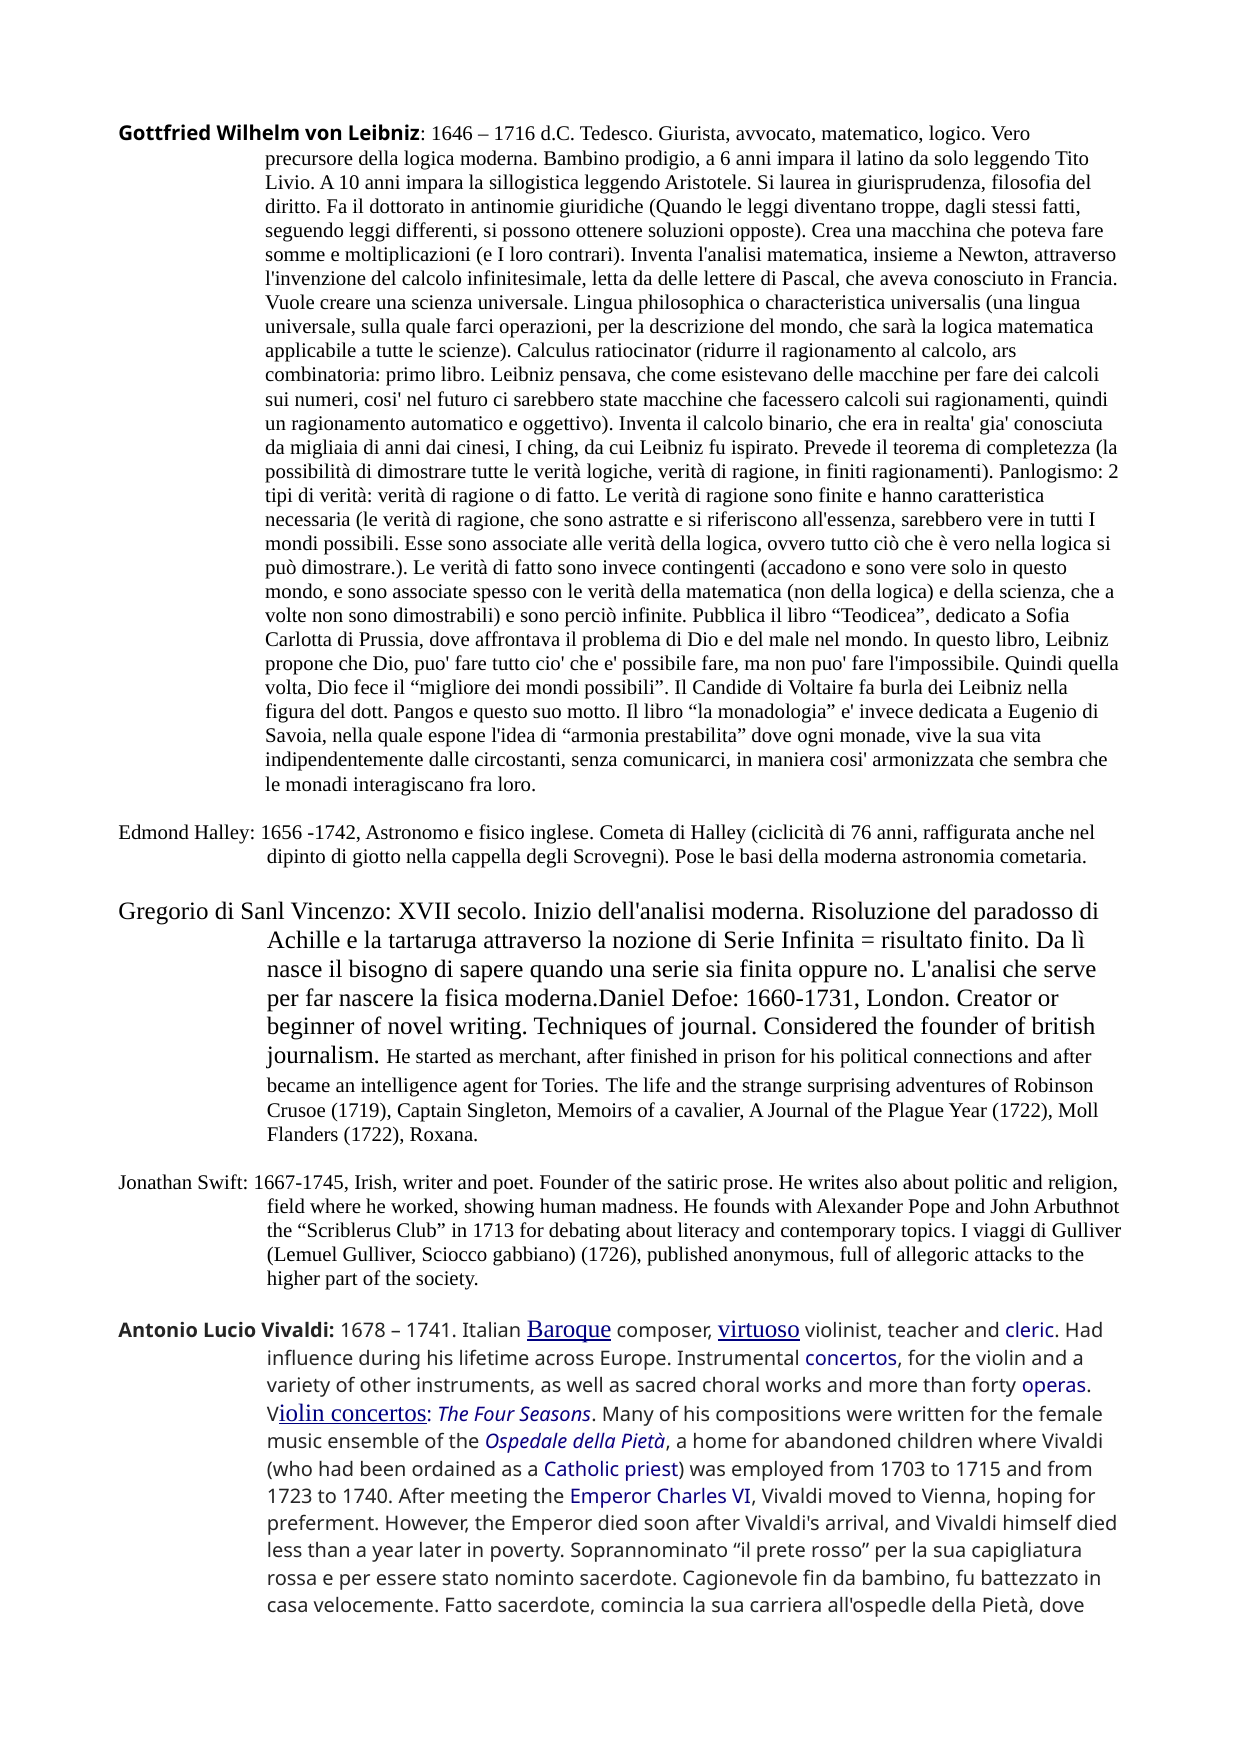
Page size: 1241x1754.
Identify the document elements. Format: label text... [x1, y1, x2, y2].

text Gregorio di Sanl Vincenzo: XVII secolo. Inizio dell'analisi moderna. Risoluzione del paradosso di Achille e la tartaruga attraverso la nozione di Serie Infinita = risultato finito. Da lì nasce il bisogno di sapere quando una serie sia finita oppure no. L'analisi che serve per far nascere la fisica moderna.Daniel Defoe: 1660-1731, London. Creator or beginner of novel writing. Techniques of journal. Considered the founder of british journalism. He started as merchant, after finished in prison for his political connections and after became an intelligence agent for Tories. The life and the strange surprising adventures of Robinson Crusoe (1719), Captain Singleton, Memoirs of a cavalier, A Journal of the Plague Year (1722), Moll Flanders (1722), Roxana. [118, 896, 1122, 1146]
text Edmond Halley: 1656 -1742, Astronomo e fisico inglese. Cometa di Halley (ciclicità di 76 anni, raffigurata anche nel dipinto di giotto nella cappella degli Scrovegni). Pose le basi della moderna astronomia cometaria. [118, 819, 1122, 868]
text Gottfried Wilhelm von Leibniz: 1646 – 1716 d.C. Tedesco. Giurista, avvocato, matematico, logico. Vero precursore della logica moderna. Bambino prodigio, a 6 anni impara il latino da solo leggendo Tito Livio. A 10 anni impara la sillogistica leggendo Aristotele. Si laurea in giurisprudenza, filosofia del diritto. Fa il dottorato in antinomie giuridiche (Quando le leggi diventano troppe, dagli stessi fatti, seguendo leggi differenti, si possono ottenere soluzioni opposte). Crea una macchina che poteva fare somme e moltiplicazioni (e I loro contrari). Inventa l'analisi matematica, insieme a Newton, attraverso l'invenzione del calcolo infinitesimale, letta da delle lettere di Pascal, che aveva conosciuto in Francia. Vuole creare una scienza universale. Lingua philosophica o characteristica universalis (una lingua universale, sulla quale farci operazioni, per la descrizione del mondo, che sarà la logica matematica applicabile a tutte le scienze). Calculus ratiocinator (ridurre il ragionamento al calcolo, ars combinatoria: primo libro. Leibniz pensava, che come esistevano delle macchine per fare dei calcoli sui numeri, cosi' nel futuro ci sarebbero state macchine che facessero calcoli sui ragionamenti, quindi un ragionamento automatico e oggettivo). Inventa il calcolo binario, che era in realta' gia' conosciuta da migliaia di anni dai cinesi, I ching, da cui Leibniz fu ispirato. Prevede il teorema di completezza (la possibilità di dimostrare tutte le verità logiche, verità di ragione, in finiti ragionamenti). Panlogismo: 2 tipi di verità: verità di ragione o di fatto. Le verità di ragione sono finite e hanno caratteristica necessaria (le verità di ragione, che sono astratte e si riferiscono all'essenza, sarebbero vere in tutti I mondi possibili. Esse sono associate alle verità della logica, ovvero tutto ciò che è vero nella logica si può dimostrare.). Le verità di fatto sono invece contingenti (accadono e sono vere solo in questo mondo, e sono associate spesso con le verità della matematica (non della logica) e della scienza, che a volte non sono dimostrabili) e sono perciò infinite. Pubblica il libro “Teodicea”, dedicato a Sofia Carlotta di Prussia, dove affrontava il problema di Dio e del male nel mondo. In questo libro, Leibniz propone che Dio, puo' fare tutto cio' che e' possibile fare, ma non puo' fare l'impossibile. Quindi quella volta, Dio fece il “migliore dei mondi possibili”. Il Candide di Voltaire fa burla dei Leibniz nella figura del dott. Pangos e questo suo motto. Il libro “la monadologia” e' invece dedicata a Eugenio di Savoia, nella quale espone l'idea di “armonia prestabilita” dove ogni monade, vive la sua vita indipendentemente dalle circostanti, senza comunicarci, in maniera cosi' armonizzata che sembra che le monadi interagiscano fra loro. [118, 118, 1122, 796]
text Jonathan Swift: 1667-1745, Irish, writer and poet. Founder of the satiric prose. He writes also about politic and religion, field where he worked, showing human madness. He founds with Alexander Pope and John Arbuthnot the “Scriblerus Club” in 1713 for debating about literacy and contemporary topics. I viaggi di Gulliver (Lemuel Gulliver, Sciocco gabbiano) (1726), published anonymous, full of allegoric attacks to the higher part of the society. [118, 1170, 1122, 1290]
text Antonio Lucio Vivaldi: 1678 – 1741. Italian Baroque composer, virtuoso violinist, teacher and cleric. Had influence during his lifetime across Europe. Instrumental concertos, for the violin and a variety of other instruments, as well as sacred choral works and more than forty operas. Violin concertos: The Four Seasons. Many of his compositions were written for the female music ensemble of the Ospedale della Pietà, a home for abandoned children where Vivaldi (who had been ordained as a Catholic priest) was employed from 1703 to 1715 and from 1723 to 1740. After meeting the Emperor Charles VI, Vivaldi moved to Vienna, hoping for preferment. However, the Emperor died soon after Vivaldi's arrival, and Vivaldi himself died less than a year later in poverty. Soprannominato “il prete rosso” per la sua capigliatura rossa e per essere stato nominto sacerdote. Cagionevole fin da bambino, fu battezzato in casa velocemente. Fatto sacerdote, comincia la sua carriera all'ospedle della Pietà, dove [118, 1314, 1122, 1618]
